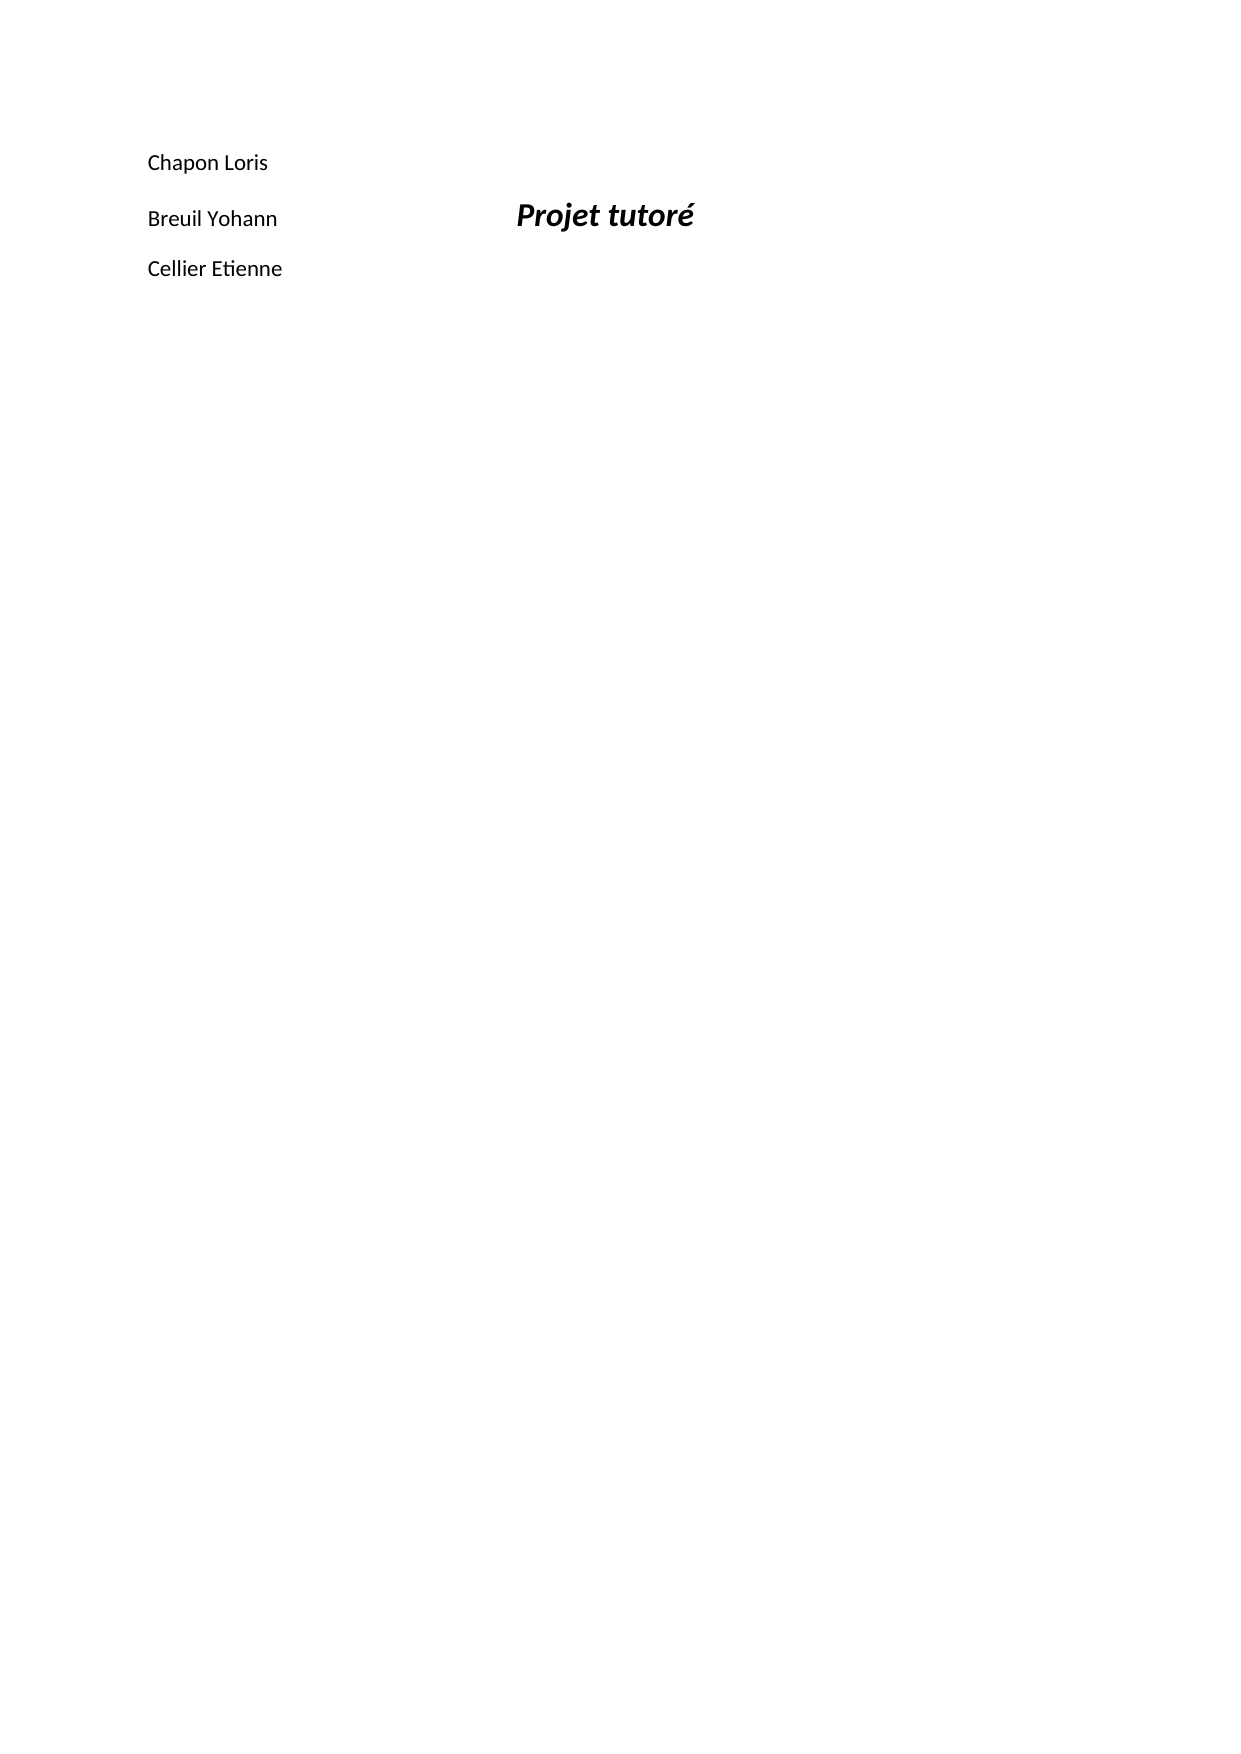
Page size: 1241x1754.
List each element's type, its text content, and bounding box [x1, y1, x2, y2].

text Cellier Etienne [148, 254, 1093, 282]
text Chapon Loris [148, 148, 1093, 176]
text Breuil Yohann Projet tutoré [148, 194, 1093, 235]
